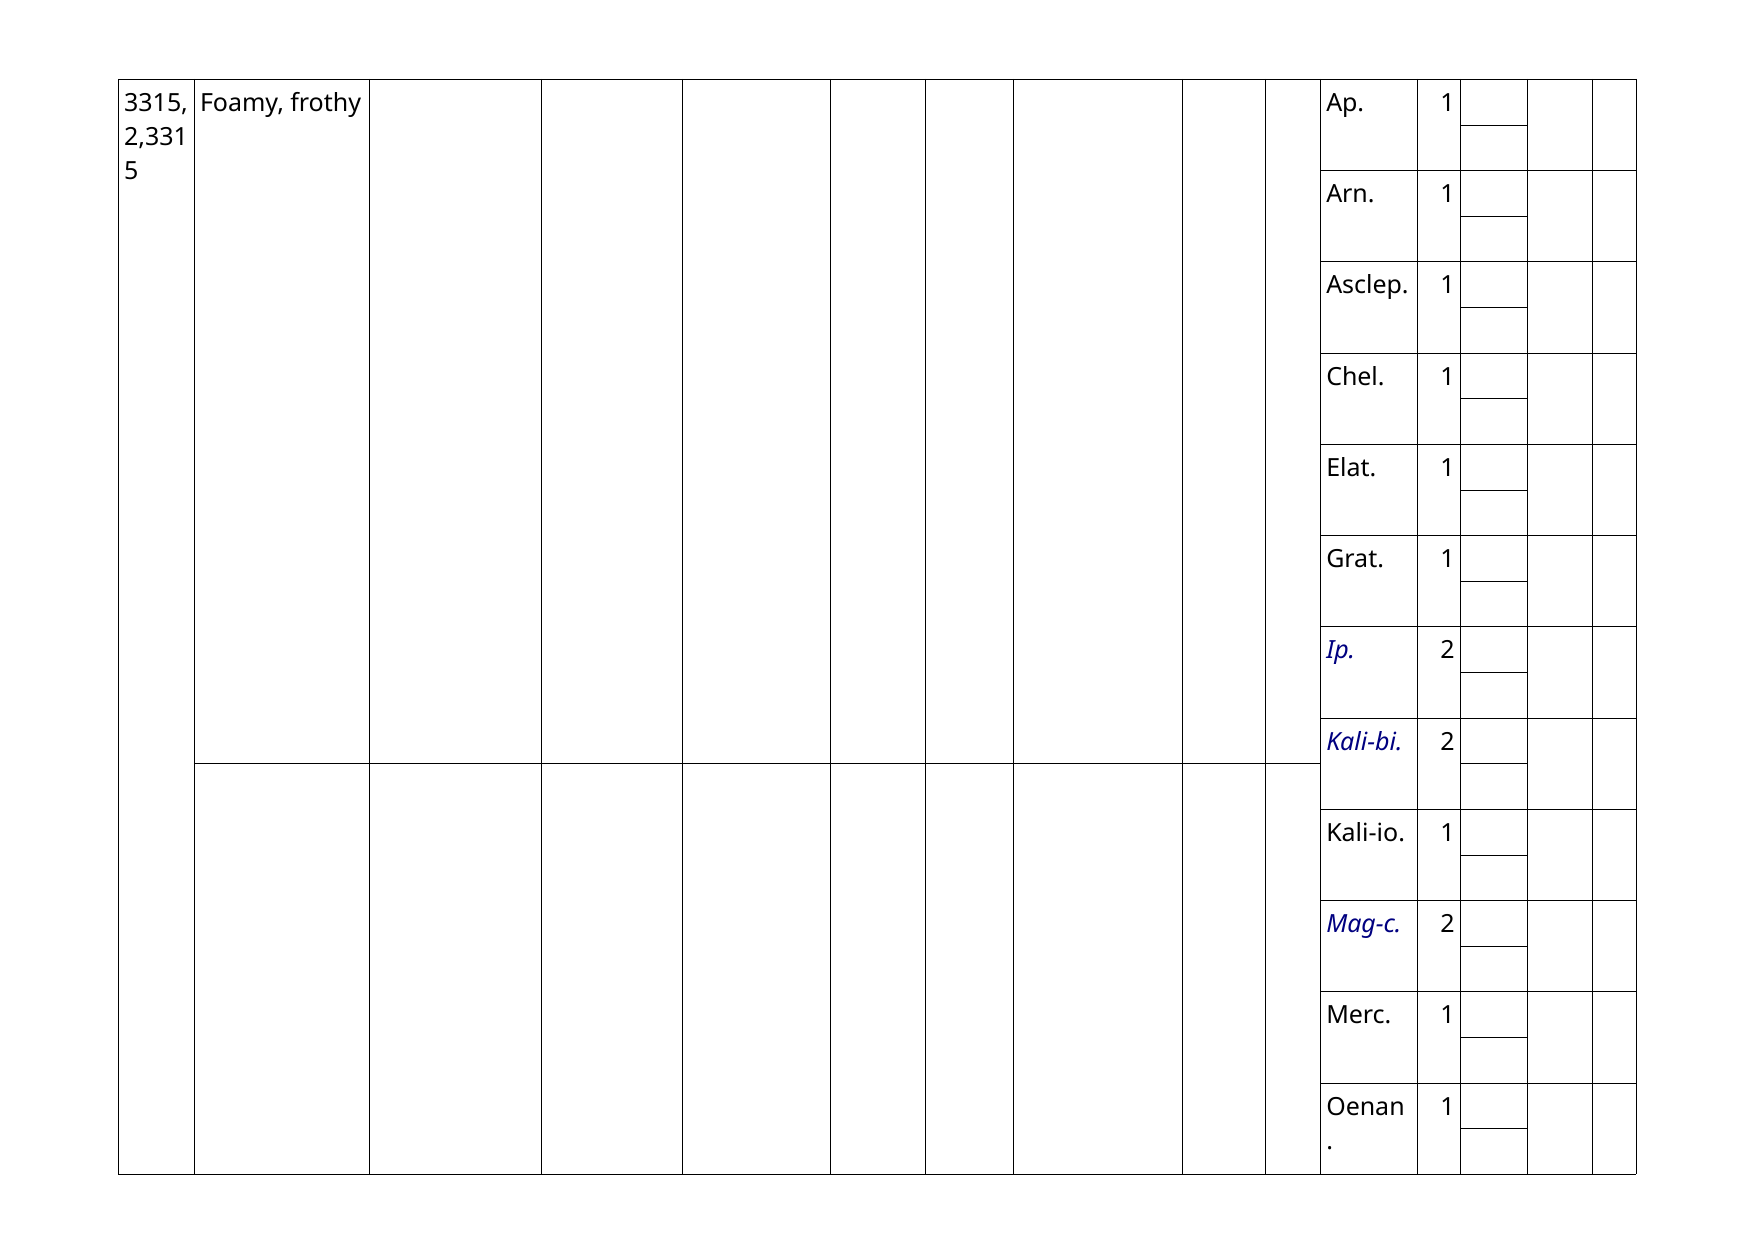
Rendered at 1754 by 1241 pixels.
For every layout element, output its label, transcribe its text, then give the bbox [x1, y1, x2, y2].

table_cell [542, 764, 682, 1174]
table_cell [1461, 810, 1527, 854]
table_cell [1528, 171, 1592, 261]
table_cell [1528, 262, 1592, 353]
table_cell [1593, 171, 1636, 261]
table_cell [1593, 810, 1636, 900]
table_cell Grat. [1321, 536, 1417, 626]
table_cell Ap. [1321, 80, 1417, 170]
table_cell [1593, 354, 1636, 444]
table_cell [1461, 1084, 1527, 1128]
table_cell [1528, 719, 1592, 809]
table_cell 2 [1418, 627, 1460, 718]
table_cell [1183, 764, 1265, 1174]
table_cell [1528, 810, 1592, 900]
table_cell [1528, 354, 1592, 444]
table_cell Asclep. [1321, 262, 1417, 353]
table_cell 1 [1418, 171, 1460, 261]
table_cell [1461, 536, 1527, 581]
table_cell 1 [1418, 810, 1460, 900]
table_cell Ip. [1321, 627, 1417, 718]
table_cell [1461, 126, 1527, 170]
table_cell [1461, 627, 1527, 672]
table_cell 1 [1418, 445, 1460, 535]
table_cell Mag-c. [1321, 901, 1417, 991]
table_cell [1528, 1084, 1592, 1174]
table_cell [1461, 217, 1527, 261]
table_cell [1593, 445, 1636, 535]
table_cell 1 [1418, 354, 1460, 444]
table_cell [1461, 764, 1527, 809]
table_cell [1461, 308, 1527, 353]
table_cell [1014, 764, 1182, 1174]
table_cell [370, 80, 541, 763]
table_cell [1183, 80, 1265, 763]
table_cell [1461, 262, 1527, 307]
table_cell [195, 764, 369, 1174]
table_cell Elat. [1321, 445, 1417, 535]
table_cell 1 [1418, 1084, 1460, 1174]
table_cell [1528, 901, 1592, 991]
table_cell [1014, 80, 1182, 763]
table_cell Chel. [1321, 354, 1417, 444]
table_cell [1266, 764, 1320, 1174]
table_cell [1593, 1084, 1636, 1174]
table_cell Arn. [1321, 171, 1417, 261]
table_cell [542, 80, 682, 763]
table_cell [1593, 80, 1636, 170]
table_cell [1528, 536, 1592, 626]
table_cell [1461, 491, 1527, 535]
table_cell Kali-io. [1321, 810, 1417, 900]
table_cell Kali-bi. [1321, 719, 1417, 809]
table_cell [1461, 1038, 1527, 1083]
table_cell [370, 764, 541, 1174]
table_cell [1461, 171, 1527, 216]
table_cell [1528, 992, 1592, 1083]
table_cell Merc. [1321, 992, 1417, 1083]
table_cell [683, 80, 830, 763]
table_cell [1528, 627, 1592, 718]
table_cell [1461, 399, 1527, 444]
table_cell [926, 80, 1013, 763]
table_cell [683, 764, 830, 1174]
table_cell [1461, 673, 1527, 718]
table_cell [1461, 354, 1527, 398]
table_cell 1 [1418, 262, 1460, 353]
table_cell [1461, 1129, 1527, 1174]
table_cell [1593, 627, 1636, 718]
table_cell [1461, 719, 1527, 763]
table_cell [1593, 992, 1636, 1083]
table_cell [1593, 536, 1636, 626]
table_cell [1461, 901, 1527, 946]
table_cell [1593, 901, 1636, 991]
table_cell 2 [1418, 719, 1460, 809]
table_cell [831, 80, 925, 763]
table_cell [1461, 947, 1527, 991]
table_cell [1593, 719, 1636, 809]
table_cell [926, 764, 1013, 1174]
table_cell [831, 764, 925, 1174]
table_cell [1461, 582, 1527, 626]
table_cell 1 [1418, 80, 1460, 170]
table_cell 1 [1418, 536, 1460, 626]
table_cell 3315,2,3315 [119, 80, 194, 1174]
table_cell [1593, 262, 1636, 353]
table_cell [1461, 445, 1527, 489]
table_cell 2 [1418, 901, 1460, 991]
table_cell [1461, 992, 1527, 1037]
table_cell [1528, 445, 1592, 535]
table_cell [1266, 80, 1320, 763]
table_cell 1 [1418, 992, 1460, 1083]
table_cell [1461, 80, 1527, 124]
table_cell Oenan. [1321, 1084, 1417, 1174]
table_cell [1528, 80, 1592, 170]
table_cell Foamy, frothy [195, 80, 369, 763]
table_cell [1461, 856, 1527, 900]
